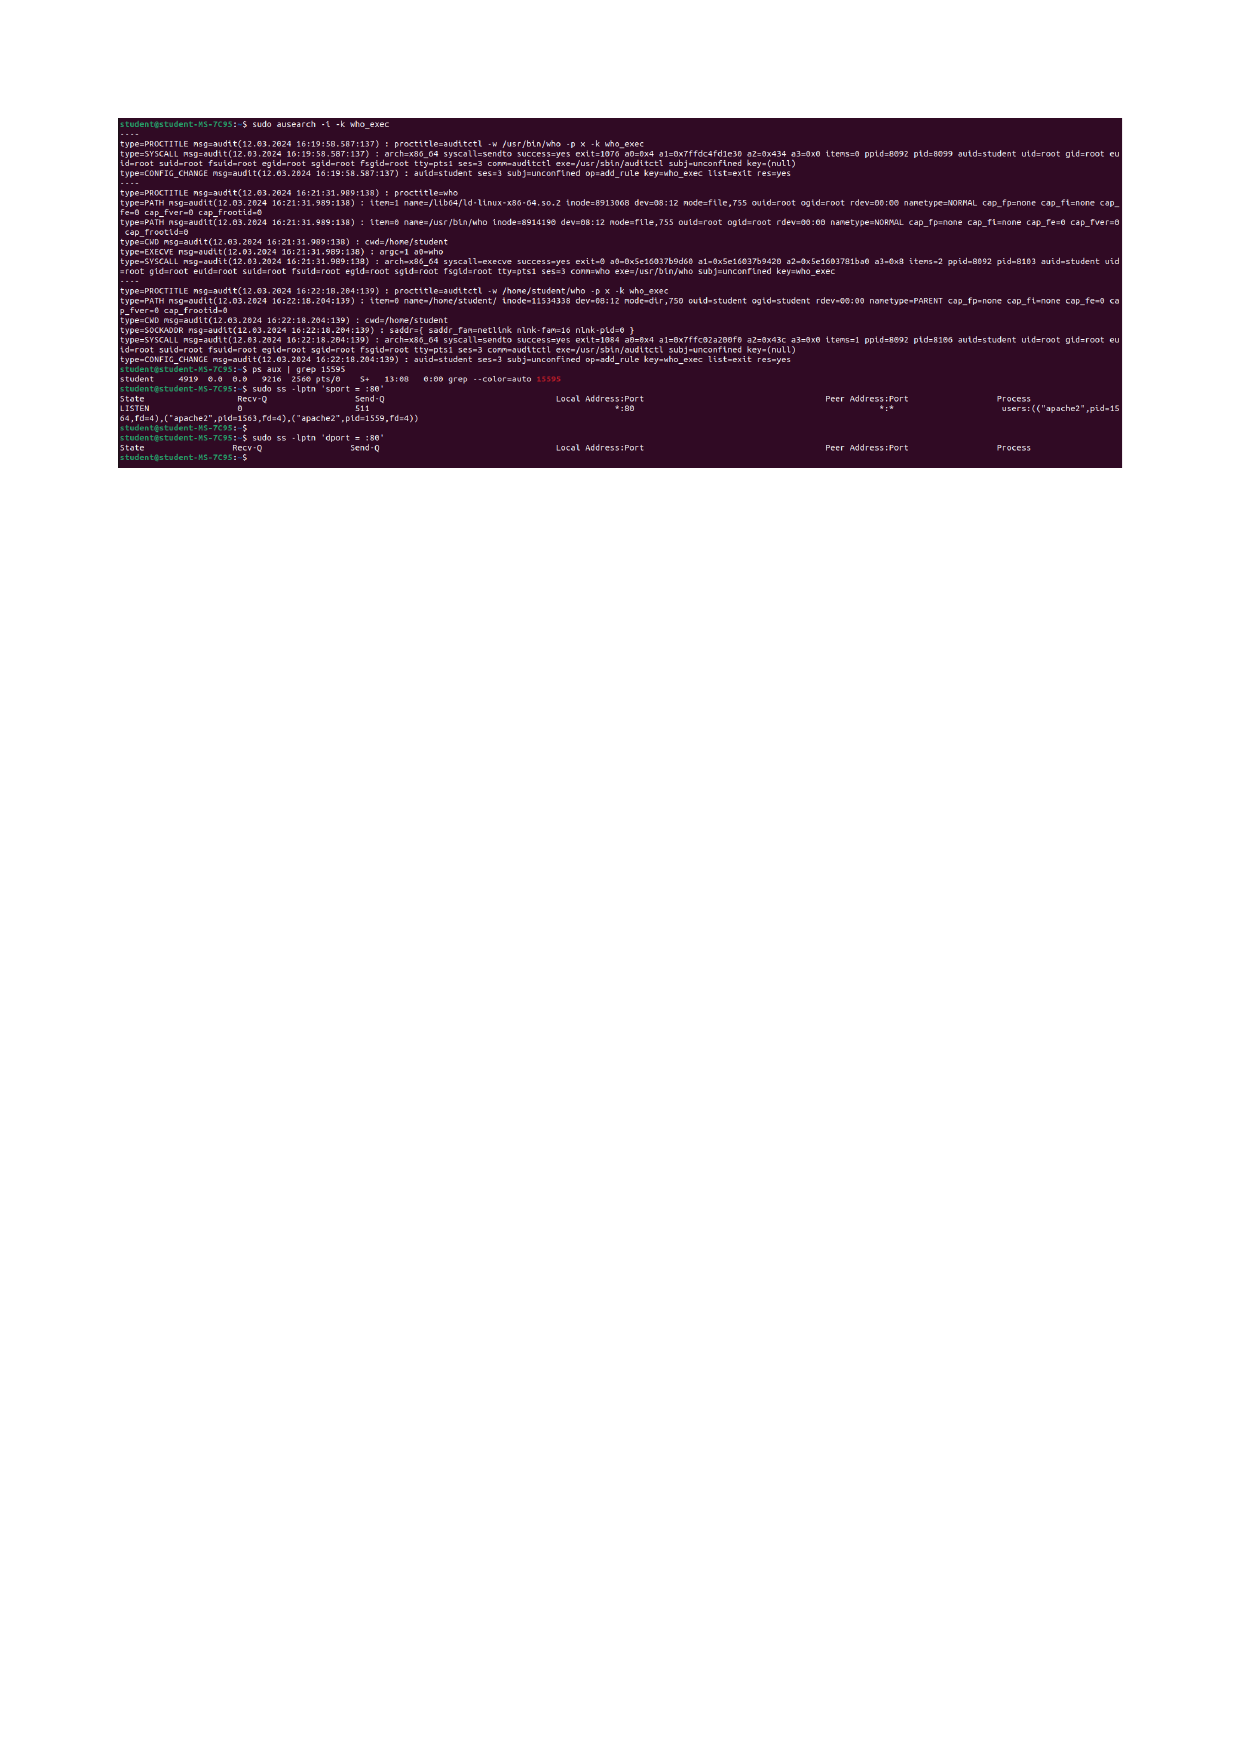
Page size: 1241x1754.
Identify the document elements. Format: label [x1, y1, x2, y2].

picture [118, 118, 1123, 468]
